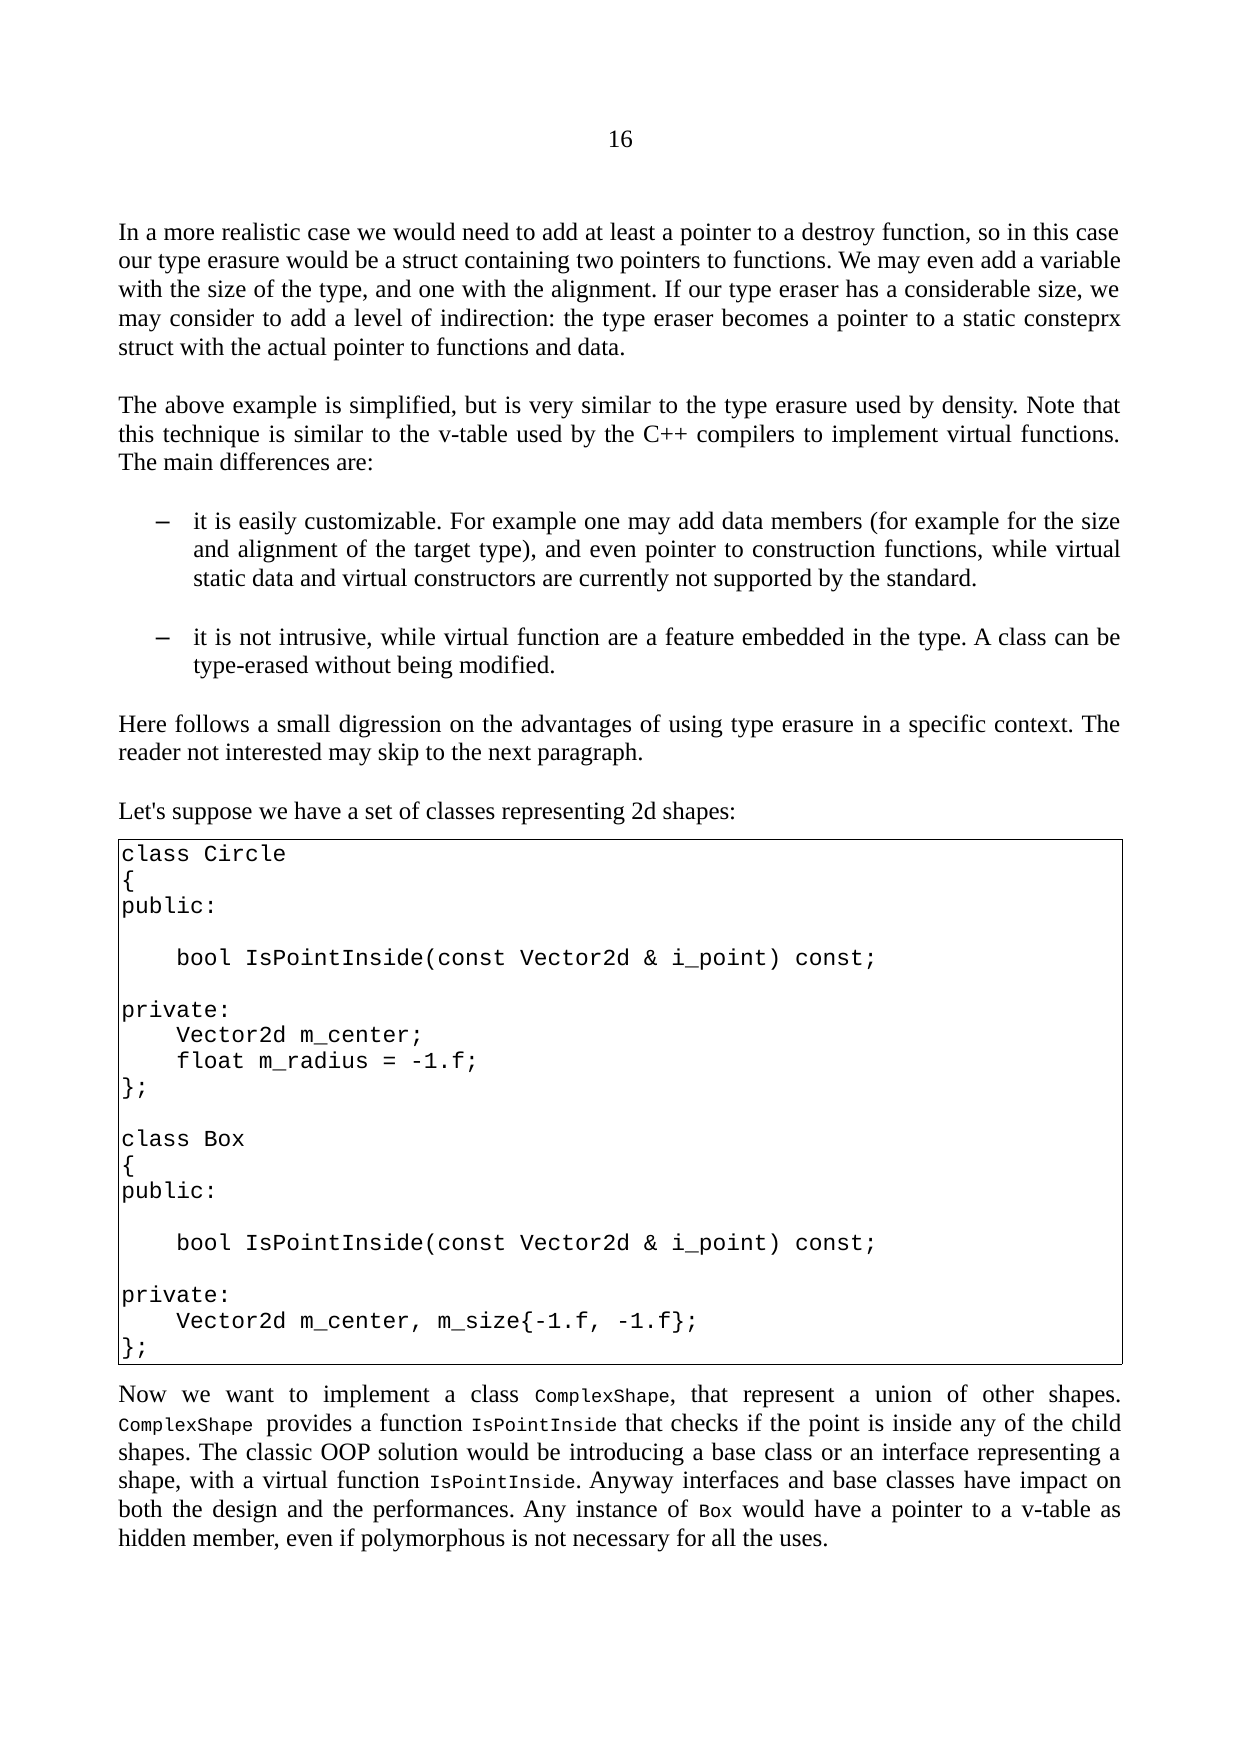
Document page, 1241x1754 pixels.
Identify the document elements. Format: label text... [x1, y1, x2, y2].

text float m_radius = -1.f; [119, 1047, 1122, 1073]
text }; [119, 1332, 1122, 1364]
text }; [119, 1073, 1122, 1102]
text bool IsPointInside(const Vector2d & i_point) const; [119, 1228, 1122, 1257]
text Vector2d m_center, m_size{-1.f, -1.f}; [119, 1306, 1122, 1332]
text class Circle [119, 840, 1122, 865]
text private: [119, 995, 1122, 1021]
text Vector2d m_center; [119, 1021, 1122, 1047]
text Now we want to implement a class ComplexShape, that represent a union of other shapes. ComplexShape provides a function IsPointInside that checks if the point is inside any of the child shapes. The classic OOP solution would be introducing a base class or an interface representing a shape, with a virtual function IsPointInside. Anyway interfaces and base classes have impact on both the design and the performances. Any instance of Box would have a pointer to a v-table as hidden member, even if polymorphous is not necessary for all the uses. [118, 1379, 1122, 1552]
list it is not intrusive, while virtual function are a feature embedded in the type. A class can be type-erased without being modified. [156, 622, 1122, 679]
text Here follows a small digression on the advantages of using type erasure in a specific context. The reader not interested may skip to the next paragraph. [118, 709, 1122, 766]
text bool IsPointInside(const Vector2d & i_point) const; [119, 943, 1122, 972]
text public: [119, 891, 1122, 920]
text In a more realistic case we would need to add at least a pointer to a destroy function, so in this case our type erasure would be a struct containing two pointers to functions. We may even add a variable with the size of the type, and one with the alignment. If our type eraser has a considerable size, we may consider to add a level of indirection: the type eraser becomes a pointer to a static consteprx struct with the actual pointer to functions and data. [118, 217, 1122, 360]
text { [119, 865, 1122, 891]
text public: [119, 1176, 1122, 1205]
text The above example is simplified, but is very similar to the type erasure used by density. Note that this technique is similar to the v-table used by the C++ compilers to implement virtual functions. The main differences are: [118, 390, 1122, 476]
text class Box [119, 1124, 1122, 1151]
text Let's suppose we have a set of classes representing 2d shapes: [118, 796, 1122, 824]
text { [119, 1151, 1122, 1176]
list it is easily customizable. For example one may add data members (for example for the size and alignment of the target type), and even pointer to construction functions, while virtual static data and virtual constructors are currently not supported by the standard. [156, 506, 1122, 592]
text private: [119, 1280, 1122, 1306]
